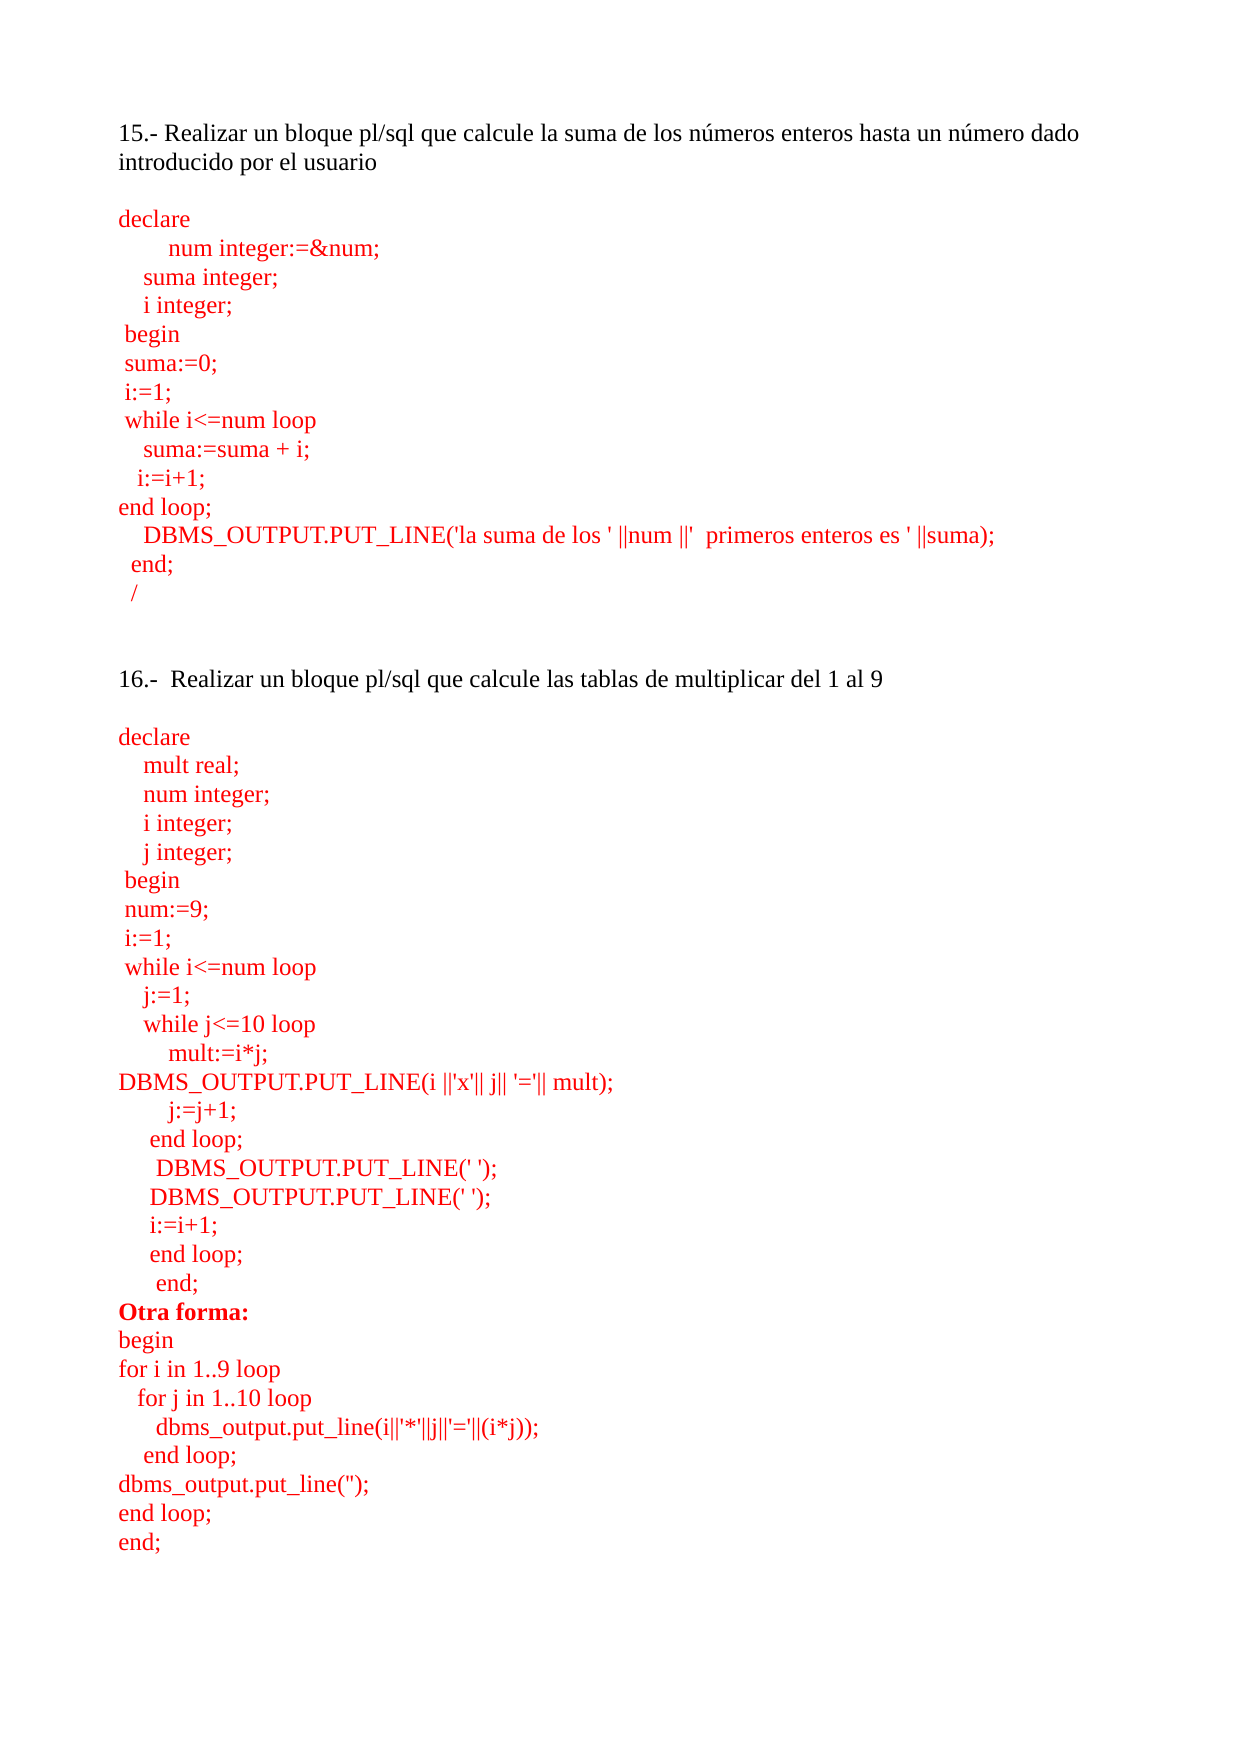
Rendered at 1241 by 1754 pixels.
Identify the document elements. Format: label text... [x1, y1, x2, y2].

text DBMS_OUTPUT.PUT_LINE(i ||'x'|| j|| '='|| mult); [118, 1067, 1122, 1096]
text end; [118, 549, 1122, 578]
text i:=i+1; [118, 463, 1122, 492]
text mult real; [118, 751, 1122, 779]
text suma:=0; [118, 348, 1122, 377]
text 16.- Realizar un bloque pl/sql que calcule las tablas de multiplicar del 1 al 9 [118, 664, 1122, 693]
text DBMS_OUTPUT.PUT_LINE(' '); [118, 1153, 1122, 1182]
text end loop; [118, 1498, 1122, 1527]
text i:=i+1; [118, 1211, 1122, 1239]
text begin [118, 866, 1122, 894]
text / [118, 578, 1122, 607]
text declare [118, 204, 1122, 233]
text end; [118, 1527, 1122, 1556]
text 15.- Realizar un bloque pl/sql que calcule la suma de los números enteros hasta un número dado introducido por el usuario [118, 118, 1122, 176]
text num integer; [118, 779, 1122, 808]
text begin [118, 319, 1122, 348]
text i integer; [118, 808, 1122, 837]
text suma integer; [118, 262, 1122, 291]
text i integer; [118, 291, 1122, 319]
text Otra forma: [118, 1297, 1122, 1326]
text DBMS_OUTPUT.PUT_LINE('la suma de los ' ||num ||' primeros enteros es ' ||suma); [118, 521, 1122, 549]
text mult:=i*j; [118, 1038, 1122, 1067]
text end loop; [118, 1239, 1122, 1268]
text end; [118, 1268, 1122, 1297]
text begin [118, 1326, 1122, 1354]
text for j in 1..10 loop [118, 1383, 1122, 1412]
text end loop; [118, 1124, 1122, 1153]
text dbms_output.put_line(i||'*'||j||'='||(i*j)); [118, 1412, 1122, 1441]
text i:=1; [118, 923, 1122, 952]
text while i<=num loop [118, 406, 1122, 434]
text for i in 1..9 loop [118, 1354, 1122, 1383]
text suma:=suma + i; [118, 434, 1122, 463]
text num integer:=&num; [118, 233, 1122, 262]
text while j<=10 loop [118, 1009, 1122, 1038]
text DBMS_OUTPUT.PUT_LINE(' '); [118, 1182, 1122, 1211]
text while i<=num loop [118, 952, 1122, 981]
text i:=1; [118, 377, 1122, 406]
text declare [118, 722, 1122, 751]
text dbms_output.put_line(''); [118, 1469, 1122, 1498]
text j:=j+1; [118, 1096, 1122, 1124]
text j integer; [118, 837, 1122, 866]
text j:=1; [118, 981, 1122, 1009]
text end loop; [118, 492, 1122, 521]
text num:=9; [118, 894, 1122, 923]
text end loop; [118, 1441, 1122, 1469]
